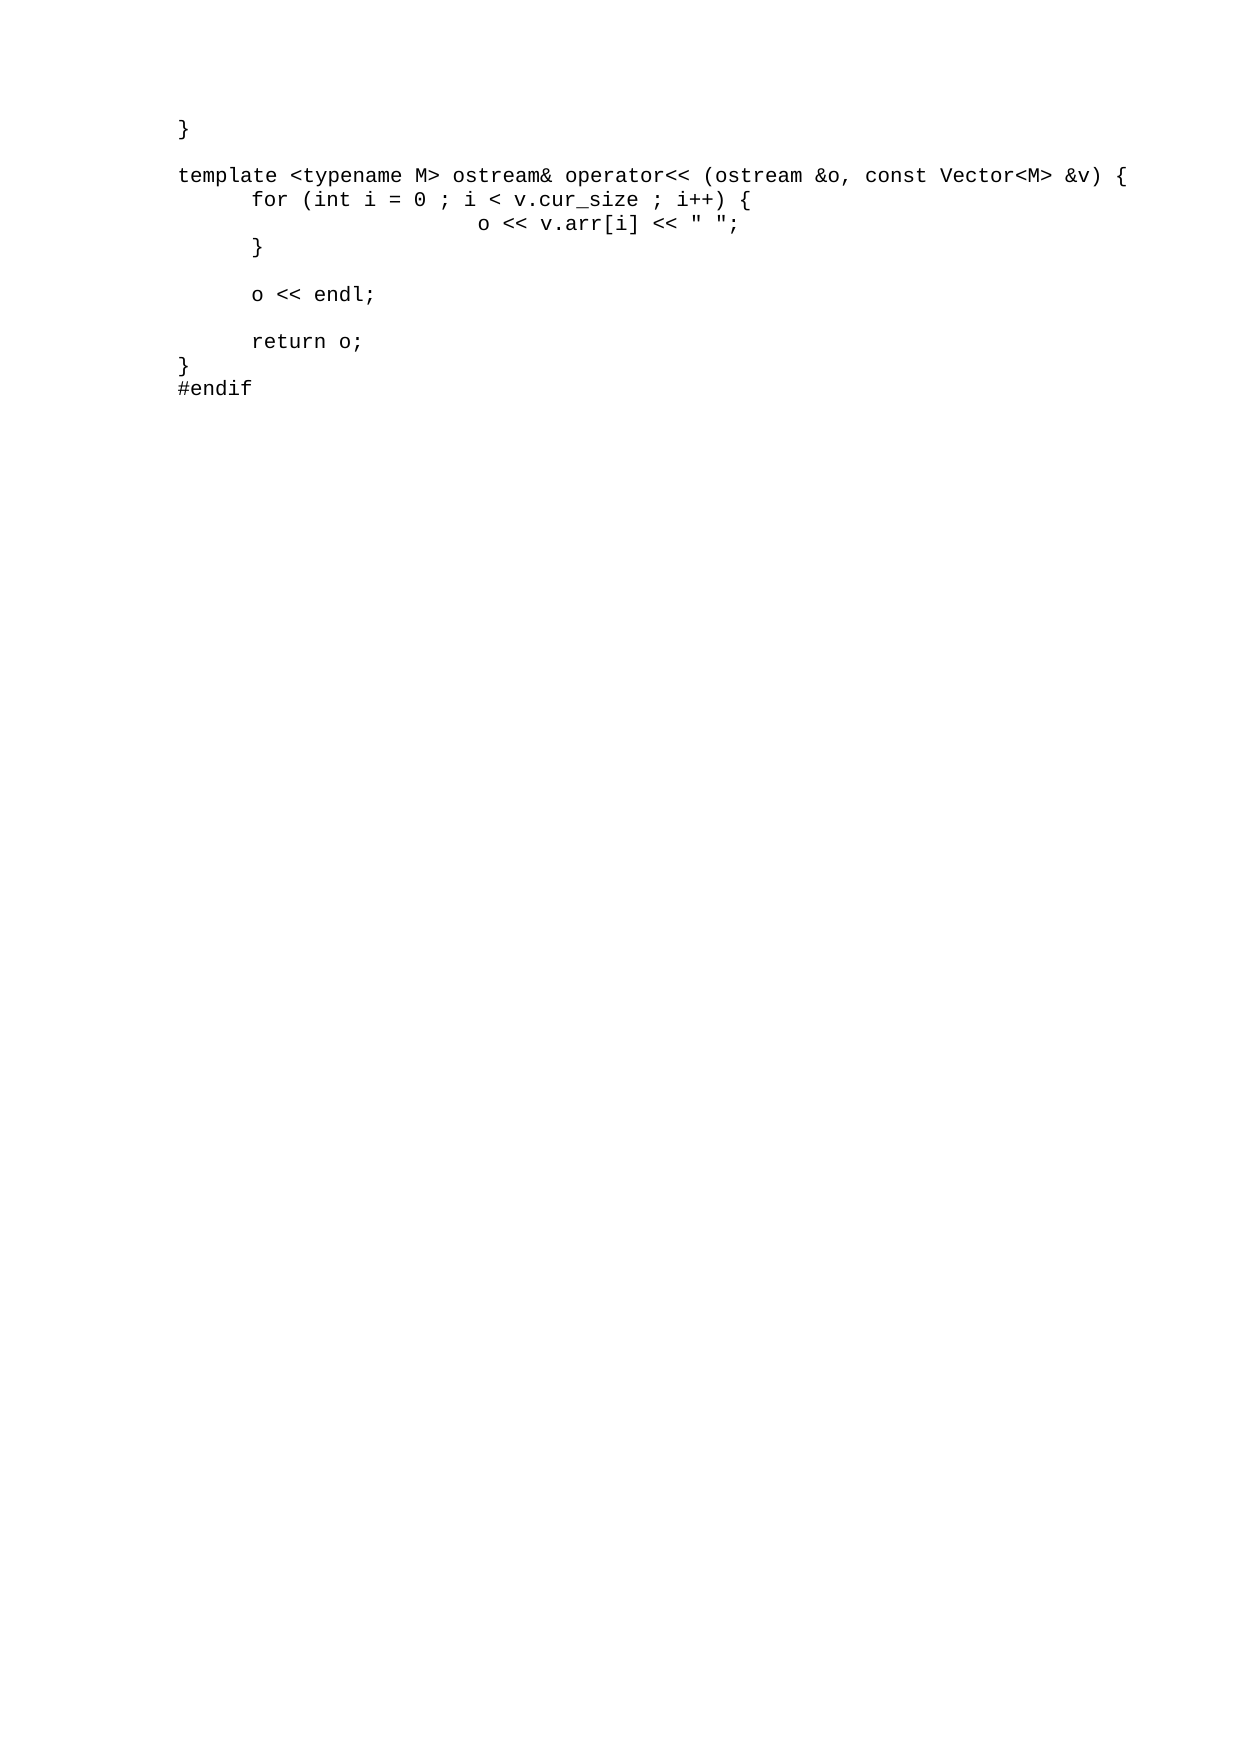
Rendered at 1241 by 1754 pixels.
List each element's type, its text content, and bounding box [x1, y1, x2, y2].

text o << endl; [177, 284, 1152, 307]
text o << v.arr[i] << " "; [177, 213, 1152, 236]
text } [177, 118, 1152, 142]
text return o; [177, 331, 1152, 354]
text for (int i = 0 ; i < v.cur_size ; i++) { [177, 189, 1152, 213]
text } [177, 354, 1152, 378]
text template <typename M> ostream& operator<< (ostream &o, const Vector<M> &v) { [177, 165, 1152, 189]
text #endif [177, 378, 1152, 402]
text } [177, 236, 1152, 260]
